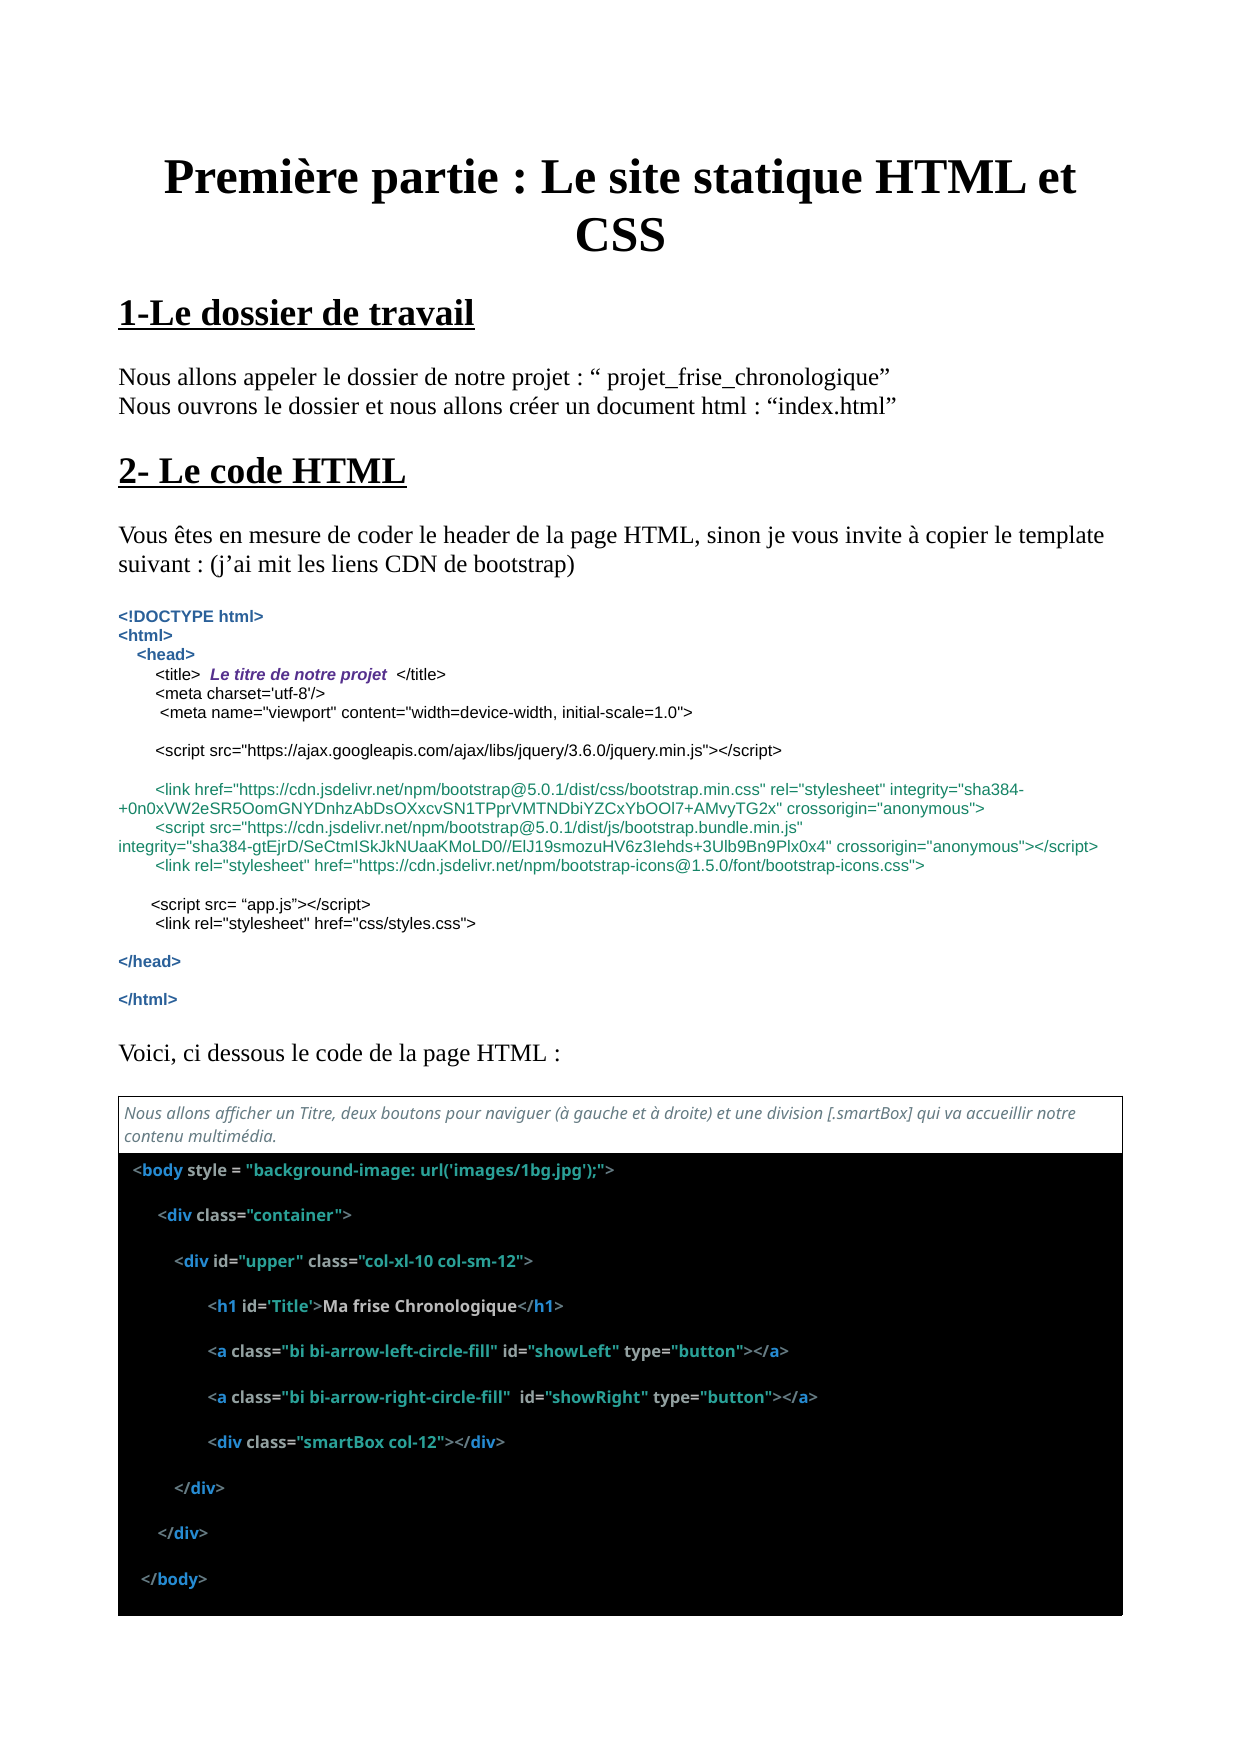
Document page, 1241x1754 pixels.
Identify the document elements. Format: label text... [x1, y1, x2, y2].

text <head> [118, 645, 1122, 664]
text <link rel="stylesheet" href="https://cdn.jsdelivr.net/npm/bootstrap-icons@1.5.0/font/bootstrap-icons.css"> [118, 856, 1122, 875]
text Voici, ci dessous le code de la page HTML : [118, 1038, 1122, 1067]
text Nous allons appeler le dossier de notre projet : “ projet_frise_chronologique” [118, 362, 1122, 391]
text </html> [118, 990, 1122, 1009]
text <html> [118, 626, 1122, 645]
text <!DOCTYPE html> [118, 607, 1122, 626]
text <title> Le titre de notre projet </title> [118, 664, 1122, 683]
text Première partie : Le site statique HTML et CSS [118, 147, 1122, 262]
text 1-Le dossier de travail [118, 291, 1122, 334]
text </head> [118, 952, 1122, 971]
text <script src="https://ajax.googleapis.com/ajax/libs/jquery/3.6.0/jquery.min.js"></script> [118, 741, 1122, 760]
text Vous êtes en mesure de coder le header de la page HTML, sinon je vous invite à copier le template suivant : (j’ai mit les liens CDN de bootstrap) [118, 521, 1122, 578]
text <meta name="viewport" content="width=device-width, initial-scale=1.0"> [118, 703, 1122, 722]
table_header Nous allons afficher un Titre, deux boutons pour naviguer (à gauche et à droite) et une division [.smartBox] qui va accueillir notre contenu multimédia. [119, 1097, 1122, 1153]
text <script src="https://cdn.jsdelivr.net/npm/bootstrap@5.0.1/dist/js/bootstrap.bundle.min.js" integrity="sha384-gtEjrD/SeCtmISkJkNUaaKMoLD0//ElJ19smozuHV6z3Iehds+3Ulb9Bn9Plx0x4" crossorigin="anonymous"></script> [118, 818, 1122, 856]
text <script src= “app.js”></script> [118, 894, 1122, 913]
text <meta charset='utf-8'/> [118, 683, 1122, 703]
text <link href="https://cdn.jsdelivr.net/npm/bootstrap@5.0.1/dist/css/bootstrap.min.css" rel="stylesheet" integrity="sha384-+0n0xVW2eSR5OomGNYDnhzAbDsOXxcvSN1TPprVMTNDbiYZCxYbOOl7+AMvyTG2x" crossorigin="anonymous"> [118, 779, 1122, 818]
table_cell <body style = "background-image: url('images/1bg.jpg');"> <div class="container"> <div id="upper" class="col-xl-10 col-sm-12"> <h1 id='Title'>Ma frise Chronologique</h1> <a class="bi bi-arrow-left-circle-fill" id="showLeft" type="button"></a> <a class="bi bi-arrow-right-circle-fill" id="showRight" type="button"></a> <div class="smartBox col-12"></div> </div> </div> </body> [119, 1154, 1122, 1615]
text 2- Le code HTML [118, 449, 1122, 492]
text Nous ouvrons le dossier et nous allons créer un document html : “index.html” [118, 391, 1122, 420]
text <link rel="stylesheet" href="css/styles.css"> [118, 913, 1122, 933]
